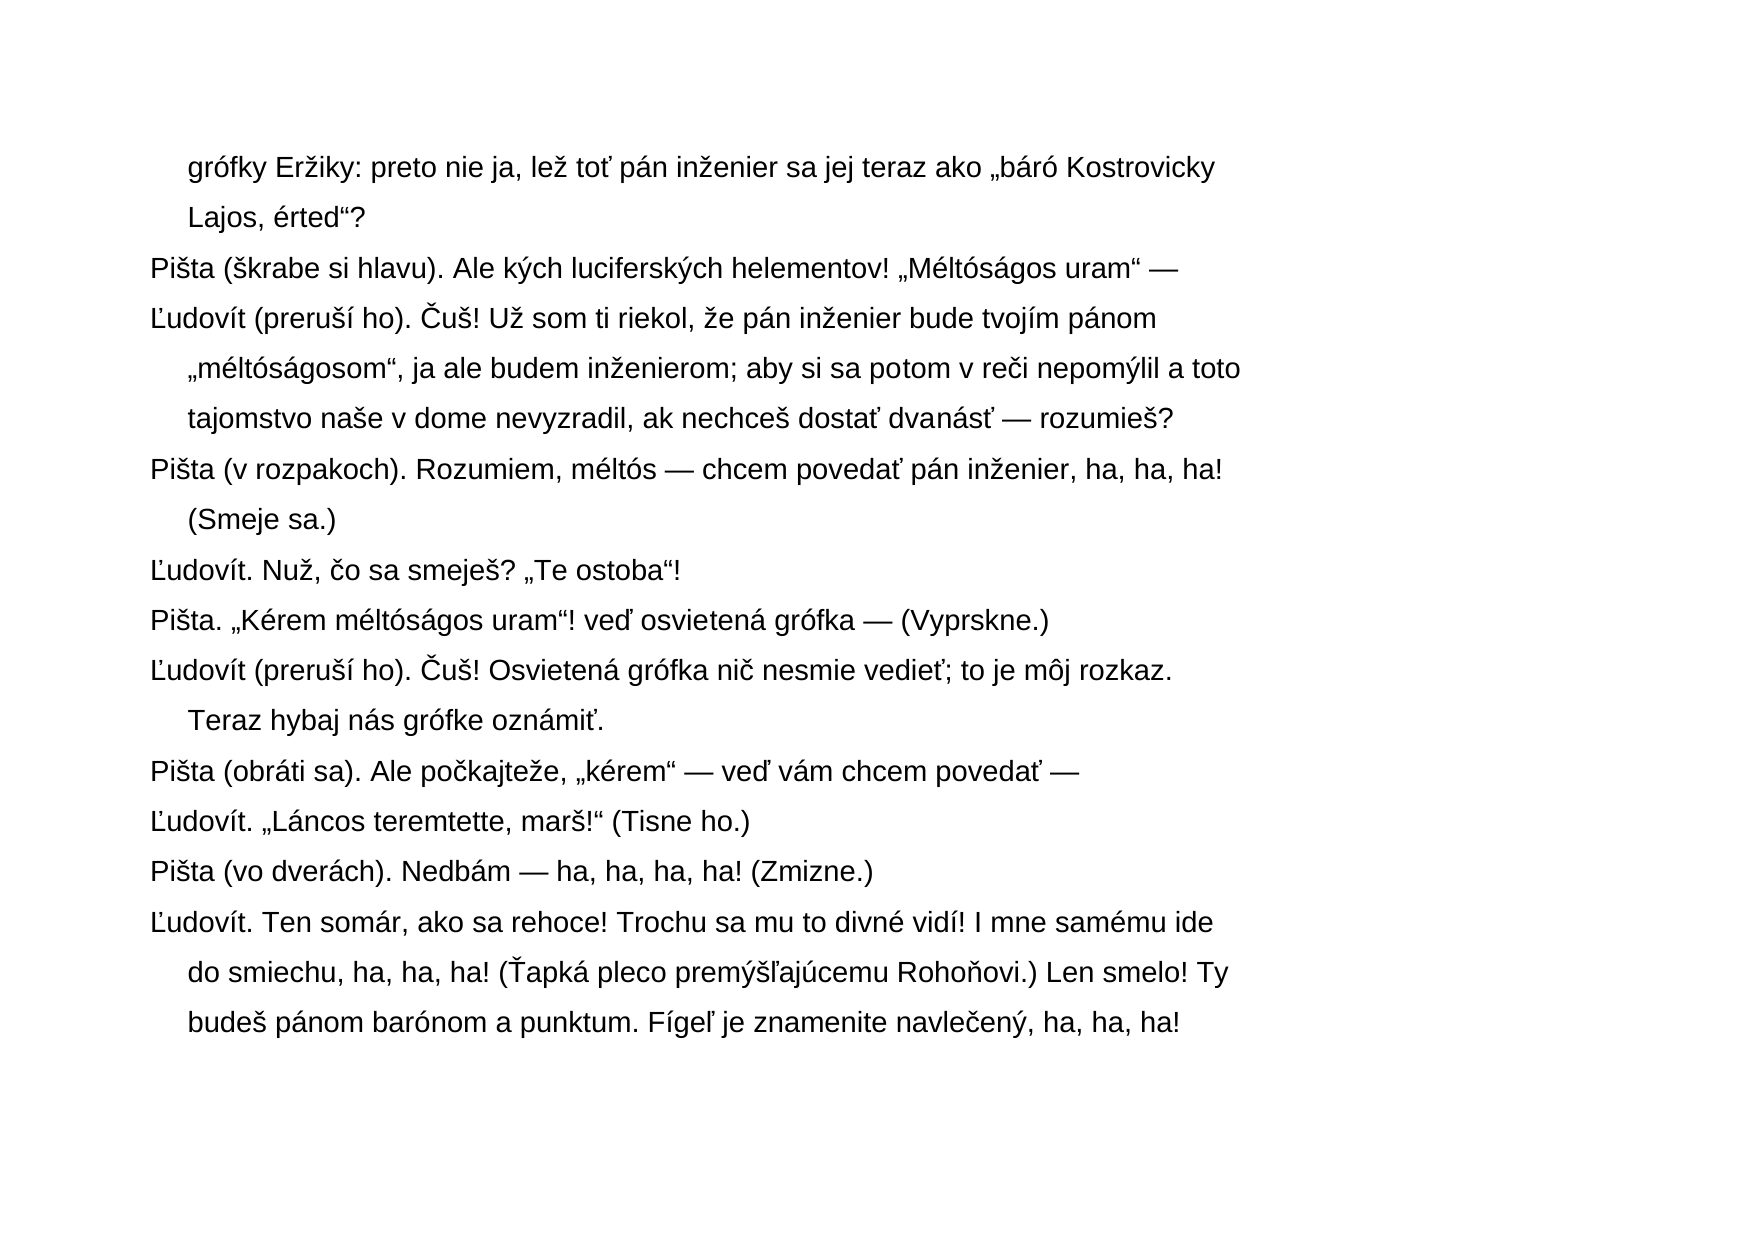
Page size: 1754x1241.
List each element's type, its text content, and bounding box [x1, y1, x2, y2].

text Pišta. „Kérem méltóságos uram“! veď osvie­tená grófka — (Vyprskne.) [150, 603, 1243, 636]
text Ľudovít. „Láncos teremtette, marš!“ (Tisne ho.) [150, 804, 1243, 838]
text grófky Eržiky: preto nie ja, lež toť pán inženier sa jej teraz ako „báró Kostrovicky Lajos, érted“? [150, 150, 1243, 234]
text Pišta (obráti sa). Ale počkajteže, „kérem“ — veď vám chcem povedať — [150, 754, 1243, 787]
text Ľudovít. Ten somár, ako sa rehoce! Trochu sa mu to divné vidí! I mne samému ide do smiechu, ha, ha, ha! (Ťapká pleco premýšľajúcemu Rohoňovi.) Len smelo! Ty budeš pánom baró­nom a punktum. Fígeľ je znamenite navlečený, ha, ha, ha! [150, 905, 1243, 1039]
text Pišta (v rozpakoch). Rozumiem, méltós — chcem povedať pán inženier, ha, ha, ha! (Smeje sa.) [150, 452, 1243, 536]
text Ľudovít. Nuž, čo sa smeješ? „Te ostoba“! [150, 552, 1243, 586]
text Ľudovít (preruší ho). Čuš! Už som ti riekol, že pán inženier bude tvojím pánom „méltóságosom“, ja ale budem inženierom; aby si sa po­tom v reči nepomýlil a toto tajomstvo naše v dome nevyzradil, ak nechceš dostať dva­násť — rozumieš? [150, 301, 1243, 435]
text Pišta (škrabe si hlavu). Ale kých luciferských helementov! „Méltóságos uram“ — [150, 251, 1243, 284]
text Ľudovít (preruší ho). Čuš! Osvietená grófka nič nesmie vedieť; to je môj rozkaz. Teraz hybaj nás grófke oznámiť. [150, 653, 1243, 737]
text Pišta (vo dverách). Nedbám — ha, ha, ha, ha! (Zmizne.) [150, 854, 1243, 888]
